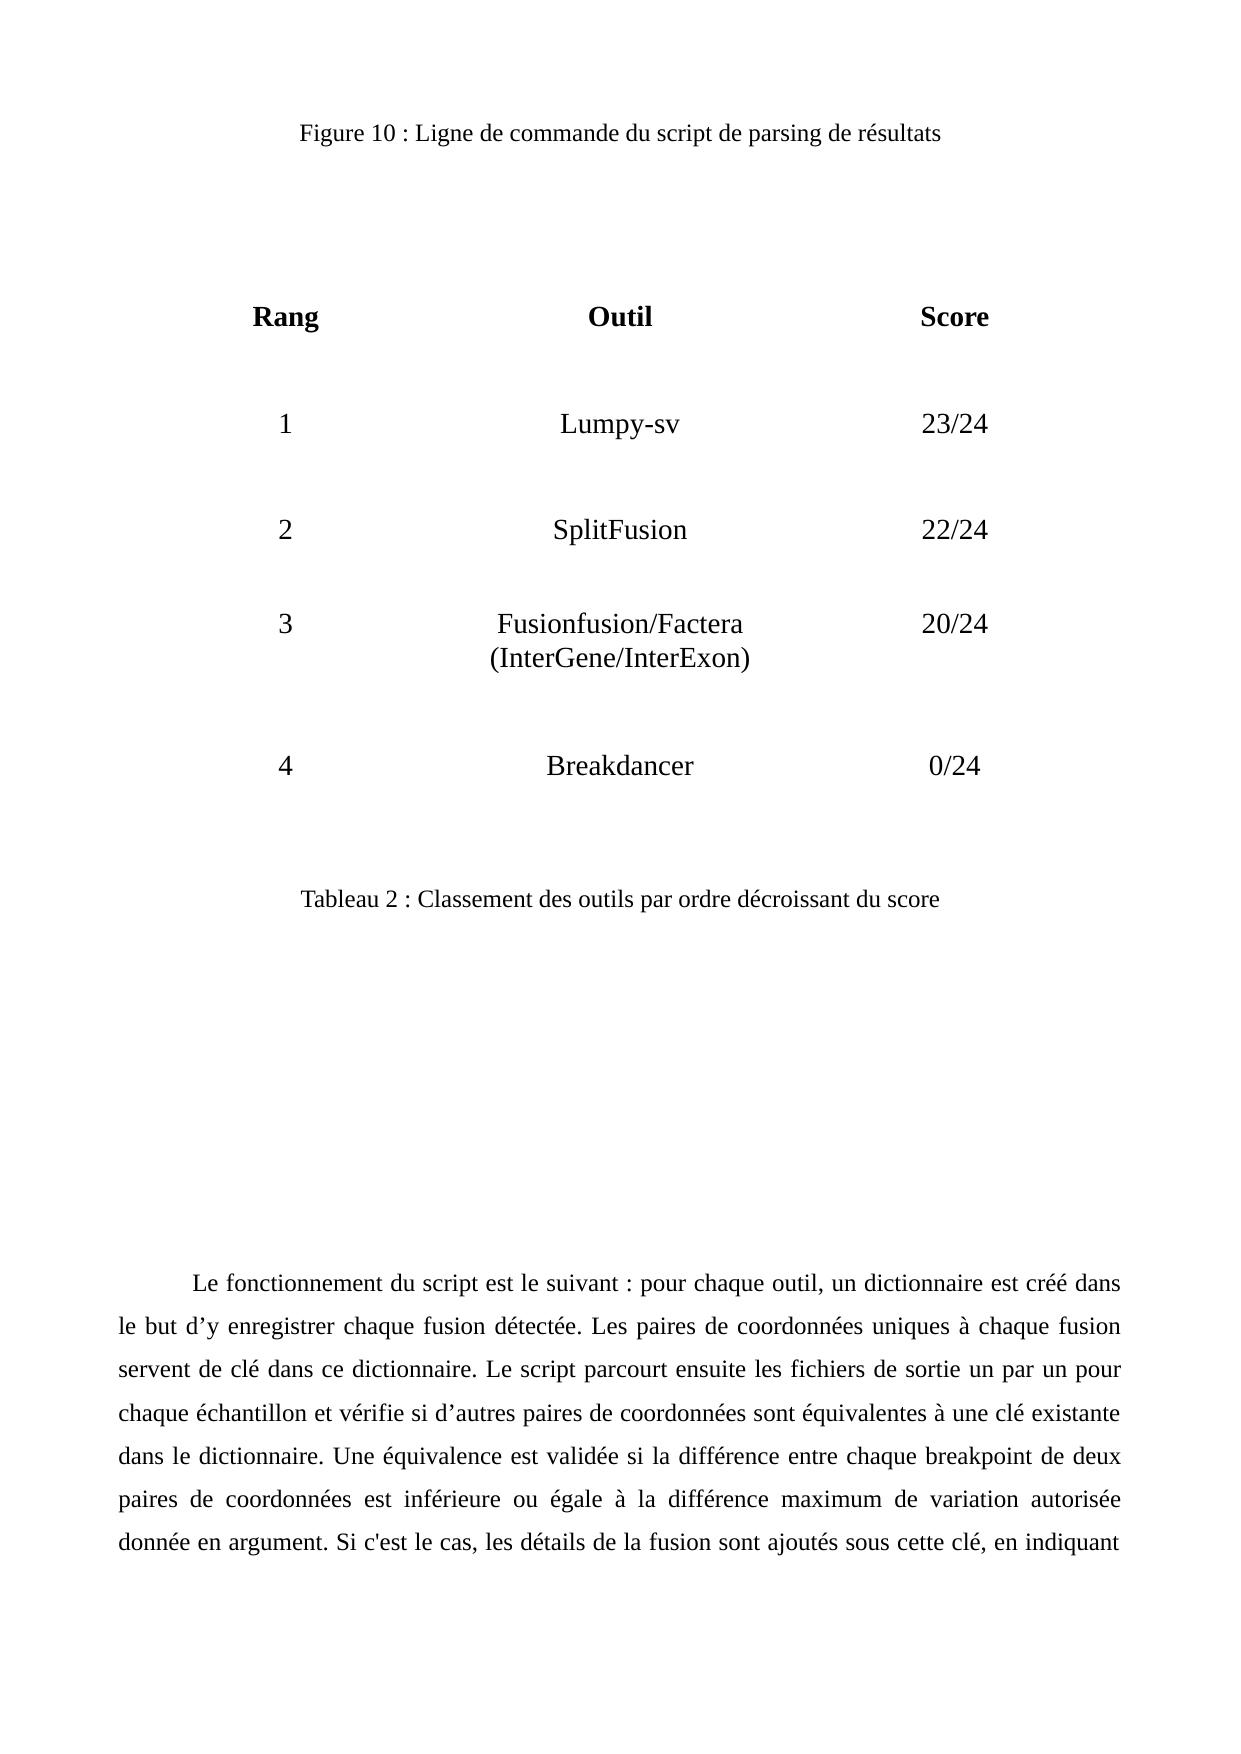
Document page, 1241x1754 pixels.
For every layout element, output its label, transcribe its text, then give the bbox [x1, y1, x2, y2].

table_cell Breakdancer [453, 714, 787, 827]
text Le fonctionnement du script est le suivant : pour chaque outil, un dictionnaire est créé dans le but d’y enregistrer chaque fusion détectée. Les paires de coordonnées uniques à chaque fusion servent de clé dans ce dictionnaire. Le script parcourt ensuite les fichiers de sortie un par un pour chaque échantillon et vérifie si d’autres paires de coordonnées sont équivalentes à une clé existante dans le dictionnaire. Une équivalence est validée si la différence entre chaque breakpoint de deux paires de coordonnées est inférieure ou égale à la différence maximum de variation autorisée donnée en argument. Si c'est le cas, les détails de la fusion sont ajoutés sous cette clé, en indiquant [118, 1268, 1122, 1556]
table_cell 1 [118, 373, 453, 478]
table_cell 0/24 [787, 714, 1122, 827]
table_header Outil [453, 266, 787, 373]
table_cell Fusionfusion/Factera (InterGene/InterExon) [453, 573, 787, 714]
table_header Rang [118, 266, 453, 373]
text Figure 10 : Ligne de commande du script de parsing de résultats [118, 118, 1122, 147]
table_cell 20/24 [787, 573, 1122, 714]
table_cell 4 [118, 714, 453, 827]
table_cell Lumpy-sv [453, 373, 787, 478]
table_cell 3 [118, 573, 453, 714]
table_cell 23/24 [787, 373, 1122, 478]
table_header Score [787, 266, 1122, 373]
table_cell 2 [118, 478, 453, 573]
table_cell SplitFusion [453, 478, 787, 573]
table_cell 22/24 [787, 478, 1122, 573]
text Tableau 2 : Classement des outils par ordre décroissant du score [118, 884, 1122, 913]
